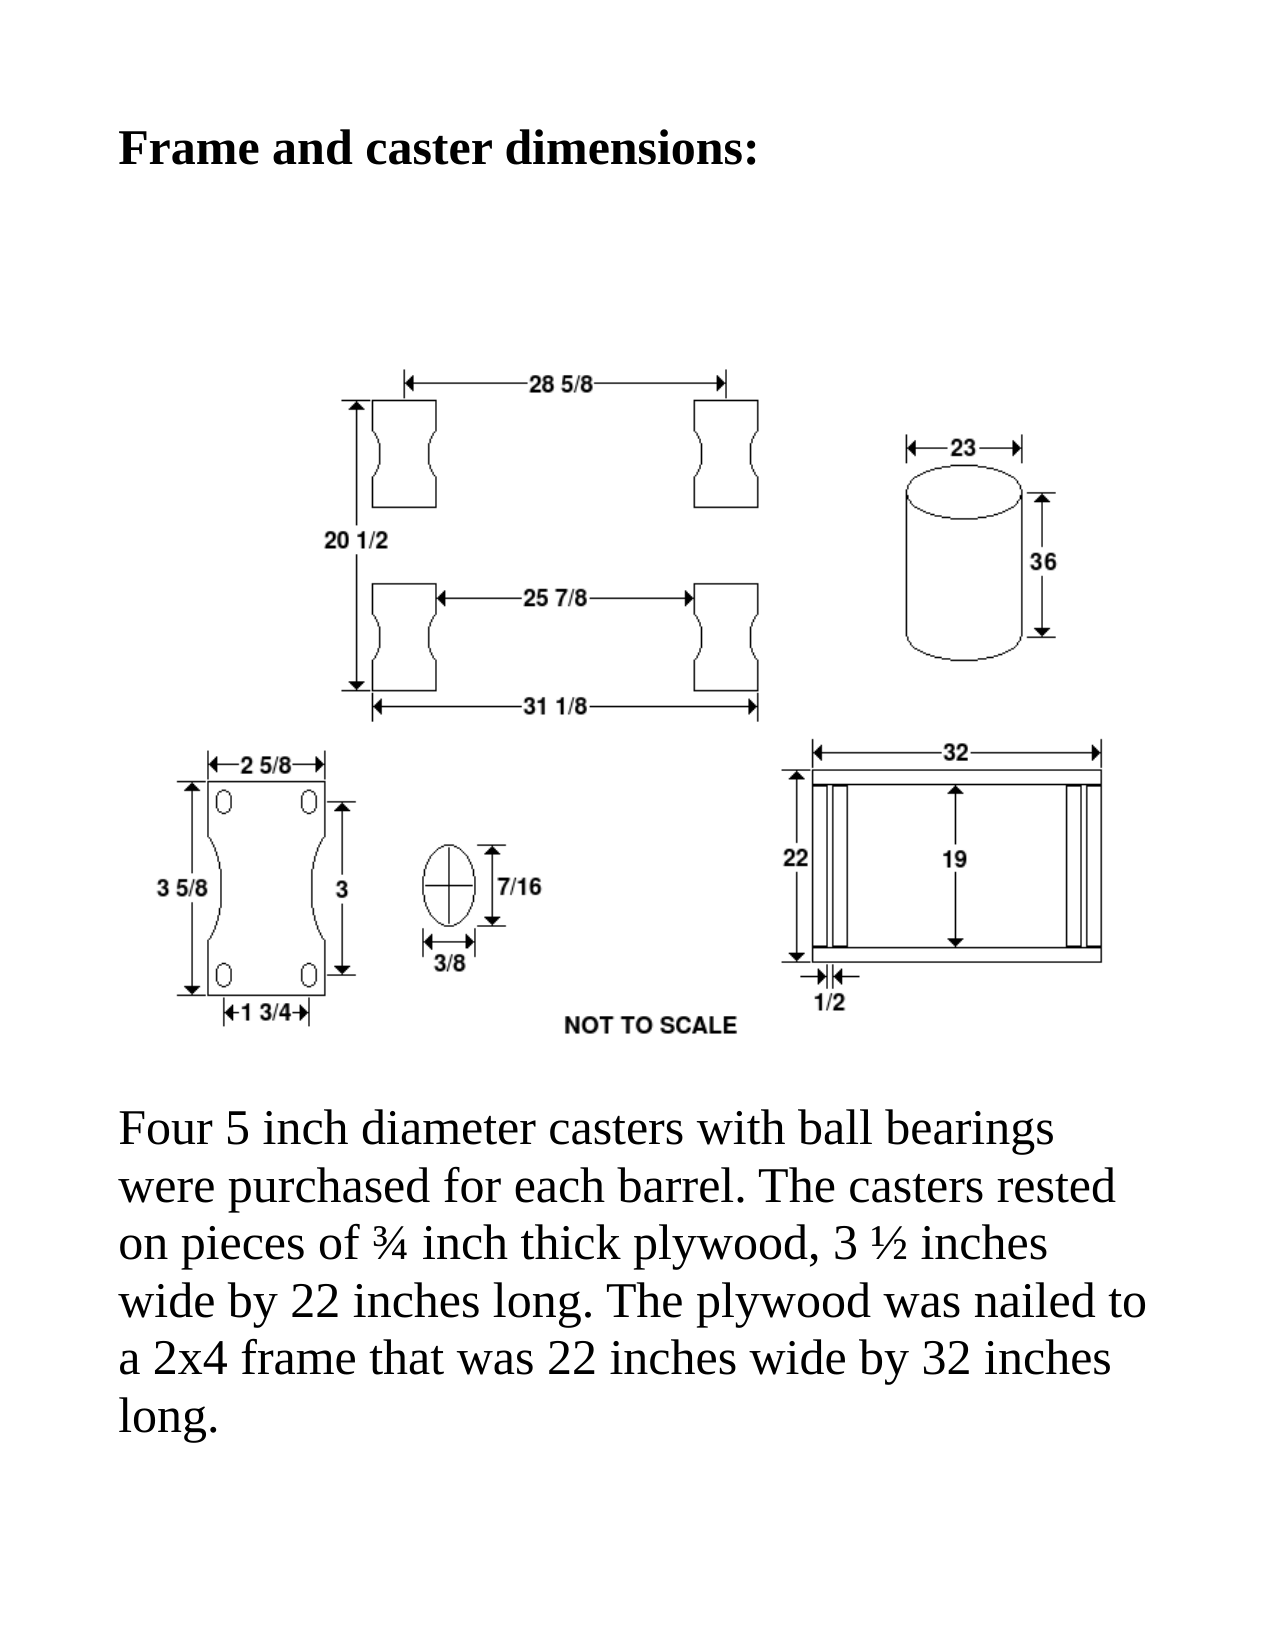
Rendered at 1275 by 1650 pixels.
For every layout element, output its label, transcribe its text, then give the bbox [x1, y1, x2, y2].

picture [118, 348, 1157, 1041]
text Four 5 inch diameter casters with ball bearings were purchased for each barrel. The casters rested on pieces of ¾ inch thick plywood, 3 ½ inches wide by 22 inches long. The plywood was nailed to a 2x4 frame that was 22 inches wide by 32 inches long. [118, 1098, 1157, 1443]
text Frame and caster dimensions: [118, 118, 1157, 176]
